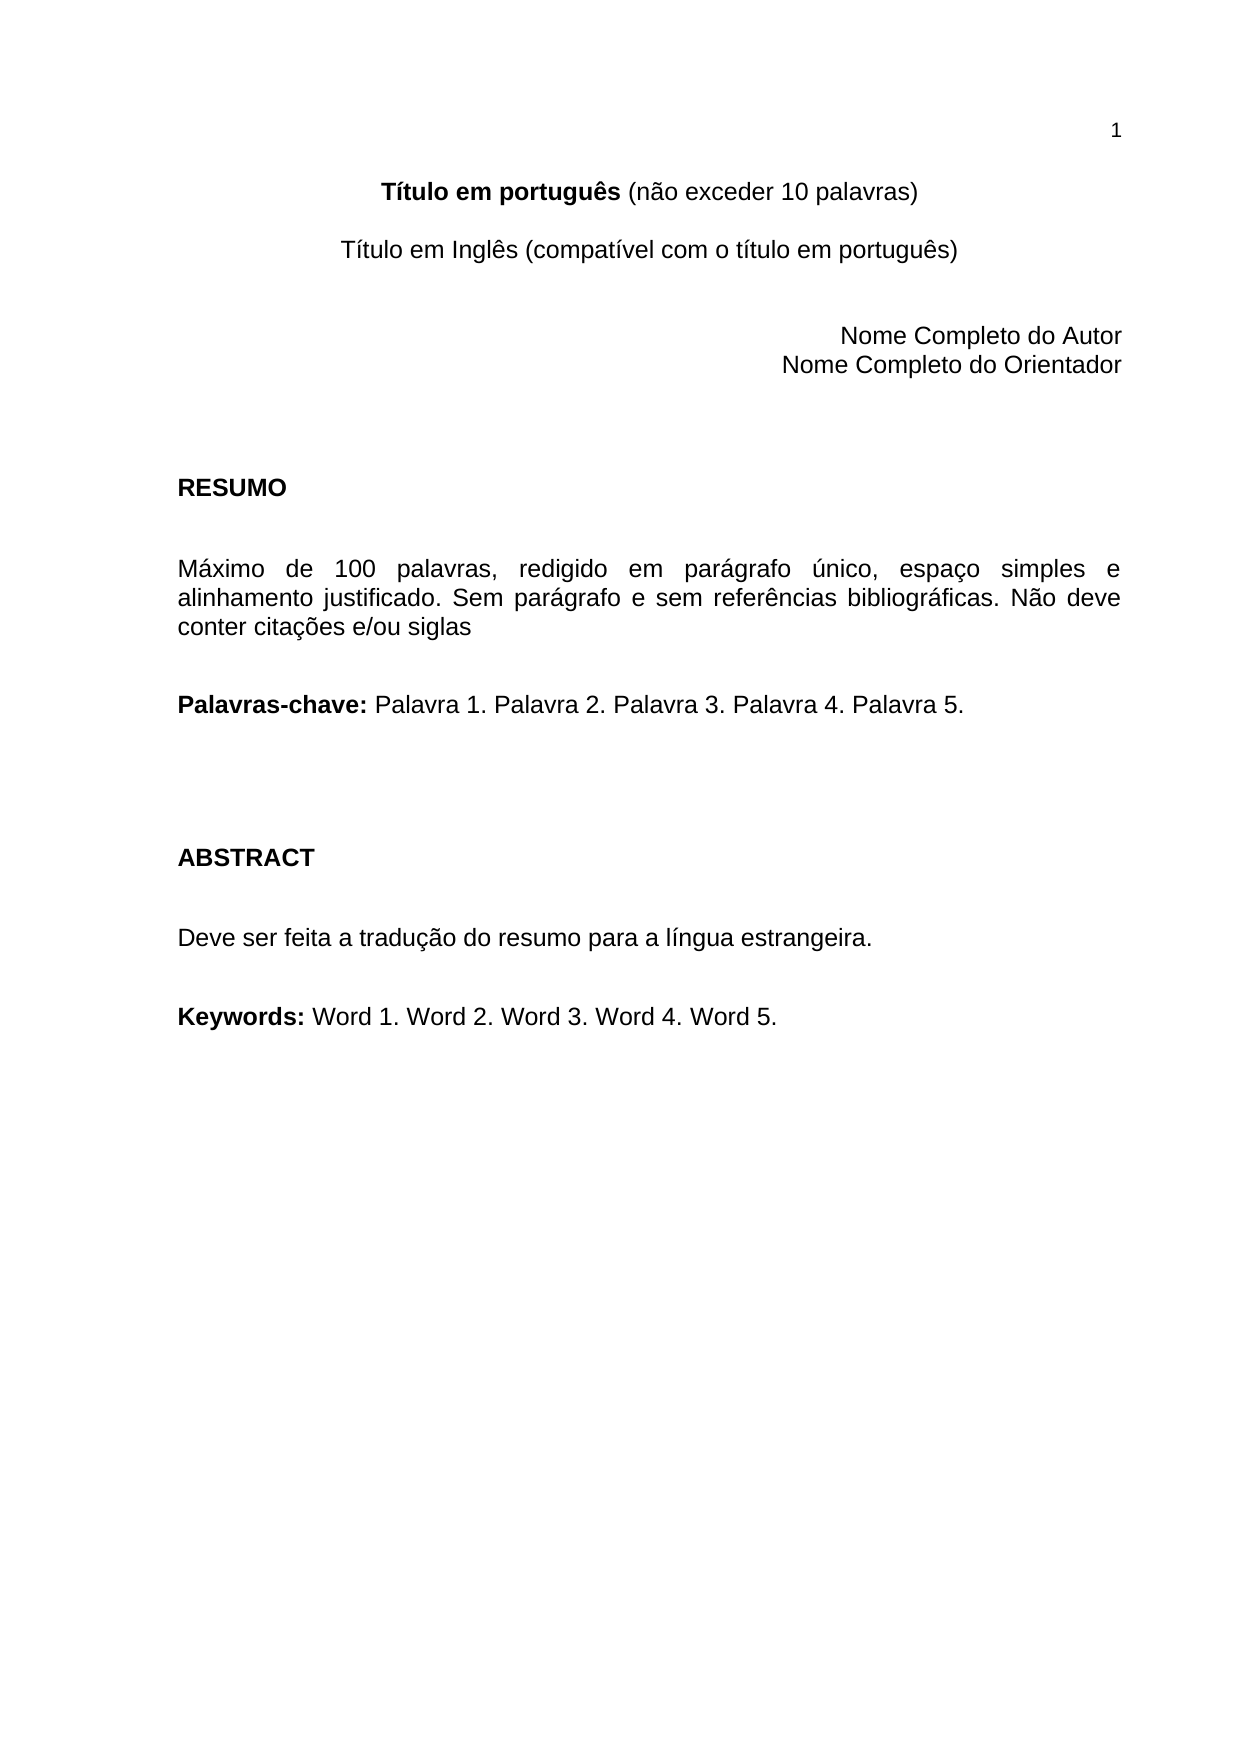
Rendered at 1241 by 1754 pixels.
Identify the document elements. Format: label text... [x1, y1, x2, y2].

text Nome Completo do Orientador [177, 350, 1122, 378]
text Palavras-chave: Palavra 1. Palavra 2. Palavra 3. Palavra 4. Palavra 5. [177, 690, 1122, 719]
text Keywords: Word 1. Word 2. Word 3. Word 4. Word 5. [177, 1002, 1122, 1031]
subtitle Abstract [177, 843, 1122, 872]
text Título em Inglês (compatível com o título em português) [177, 235, 1122, 263]
text Nome Completo do Autor [177, 321, 1122, 350]
subtitle Resumo [177, 473, 1122, 502]
text Máximo de 100 palavras, redigido em parágrafo único, espaço simples e alinhamento justificado. Sem parágrafo e sem referências bibliográficas. Não deve conter citações e/ou siglas [177, 554, 1122, 640]
text Título em português (não exceder 10 palavras) [177, 177, 1122, 206]
text Deve ser feita a tradução do resumo para a língua estrangeira. [177, 923, 1122, 952]
